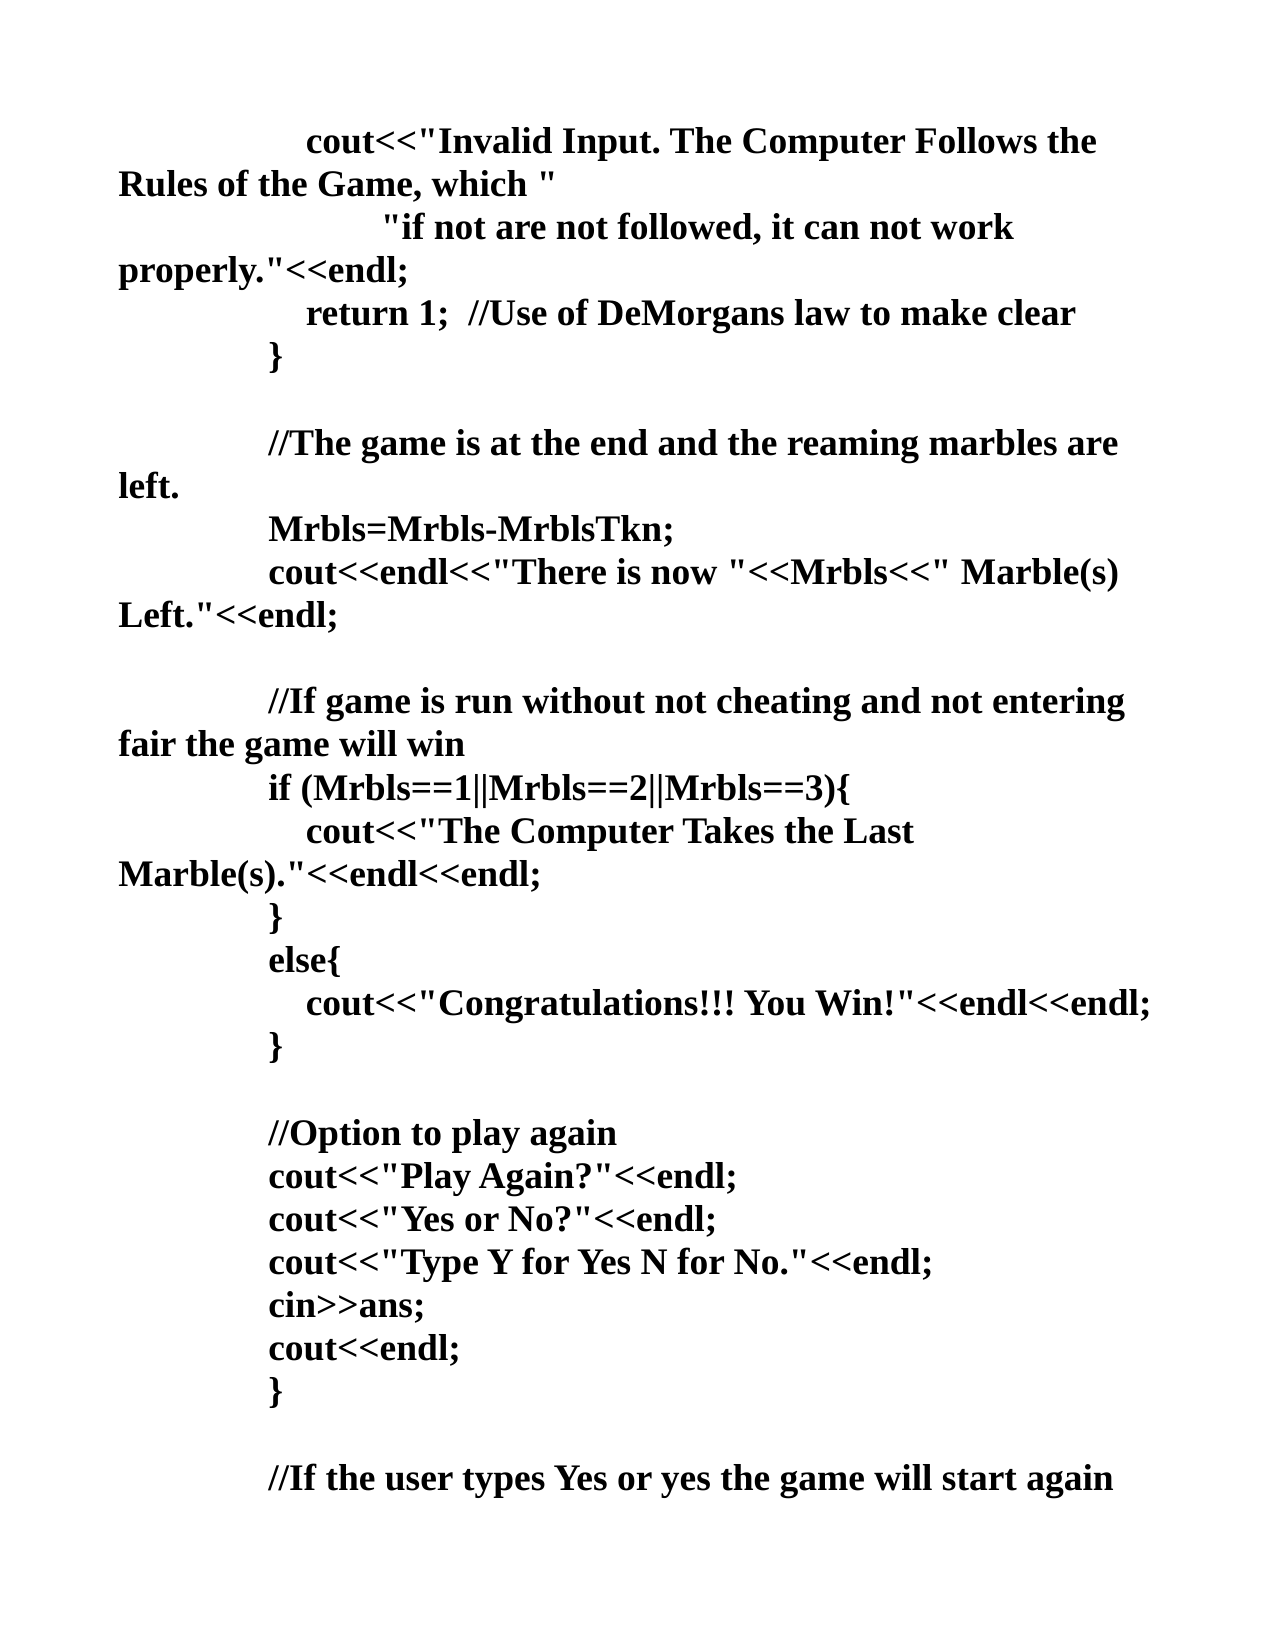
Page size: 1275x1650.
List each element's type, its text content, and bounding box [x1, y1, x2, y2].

text Mrbls=Mrbls-MrblsTkn; [118, 506, 1157, 549]
text cout<<"Yes or No?"<<endl; [118, 1196, 1157, 1239]
text //If game is run without not cheating and not entering fair the game will win [118, 679, 1157, 765]
text cout<<endl; [118, 1326, 1157, 1369]
text cout<<"Congratulations!!! You Win!"<<endl<<endl; [118, 981, 1157, 1024]
text } [118, 1024, 1157, 1067]
text cin>>ans; [118, 1282, 1157, 1326]
text //If the user types Yes or yes the game will start again [118, 1455, 1157, 1498]
text cout<<"Invalid Input. The Computer Follows the Rules of the Game, which " [118, 118, 1157, 204]
text } [118, 894, 1157, 937]
text } [118, 1369, 1157, 1412]
text cout<<"Play Again?"<<endl; [118, 1153, 1157, 1196]
text "if not are not followed, it can not work properly."<<endl; [118, 204, 1157, 291]
text return 1; //Use of DeMorgans law to make clear [118, 291, 1157, 334]
text //The game is at the end and the reaming marbles are left. [118, 420, 1157, 506]
text cout<<"The Computer Takes the Last Marble(s)."<<endl<<endl; [118, 808, 1157, 894]
text if (Mrbls==1||Mrbls==2||Mrbls==3){ [118, 765, 1157, 808]
text //Option to play again [118, 1110, 1157, 1153]
text else{ [118, 937, 1157, 981]
text cout<<endl<<"There is now "<<Mrbls<<" Marble(s) Left."<<endl; [118, 549, 1157, 636]
text } [118, 334, 1157, 377]
text cout<<"Type Y for Yes N for No."<<endl; [118, 1239, 1157, 1282]
